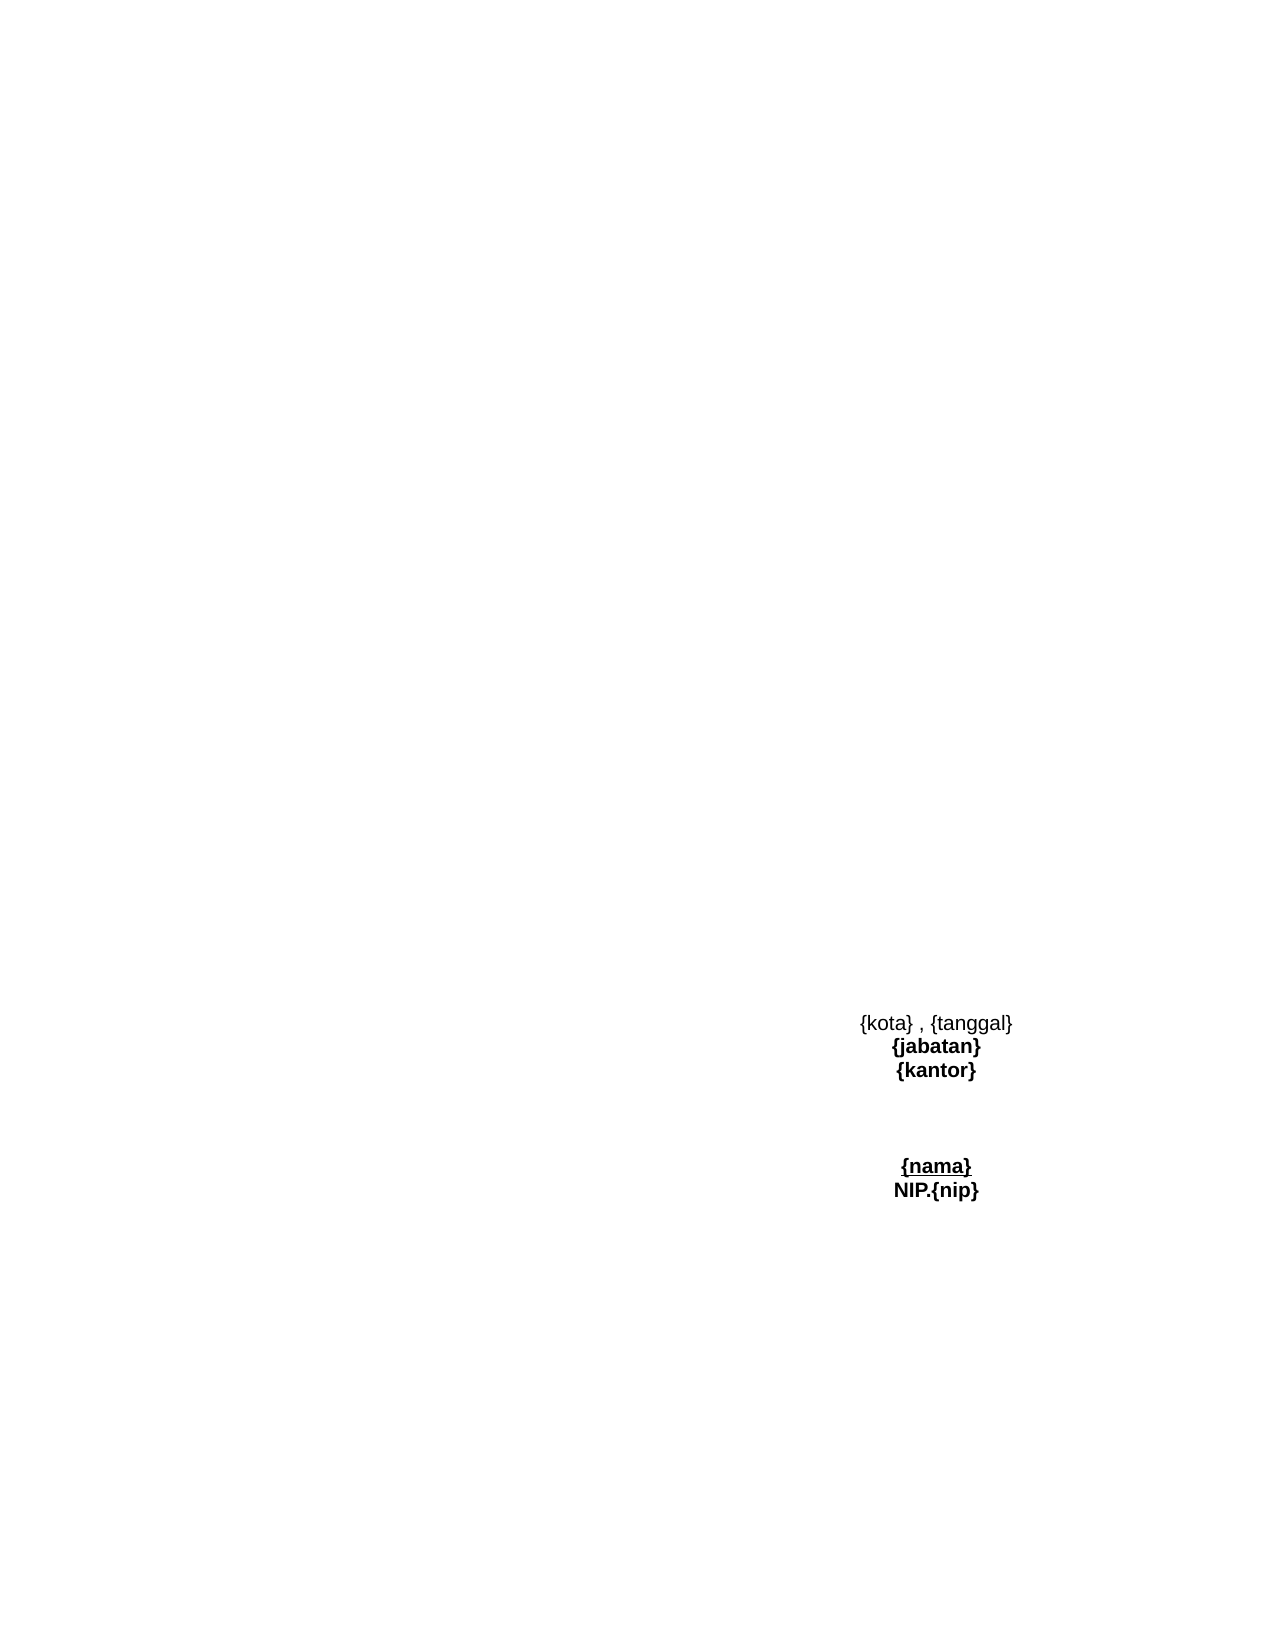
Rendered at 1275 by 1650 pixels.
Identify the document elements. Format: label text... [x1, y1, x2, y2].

table_header [118, 1005, 715, 1208]
table_header {kota} , {tanggal} {jabatan} {kantor} {nama} NIP.{nip} [715, 1005, 1157, 1208]
